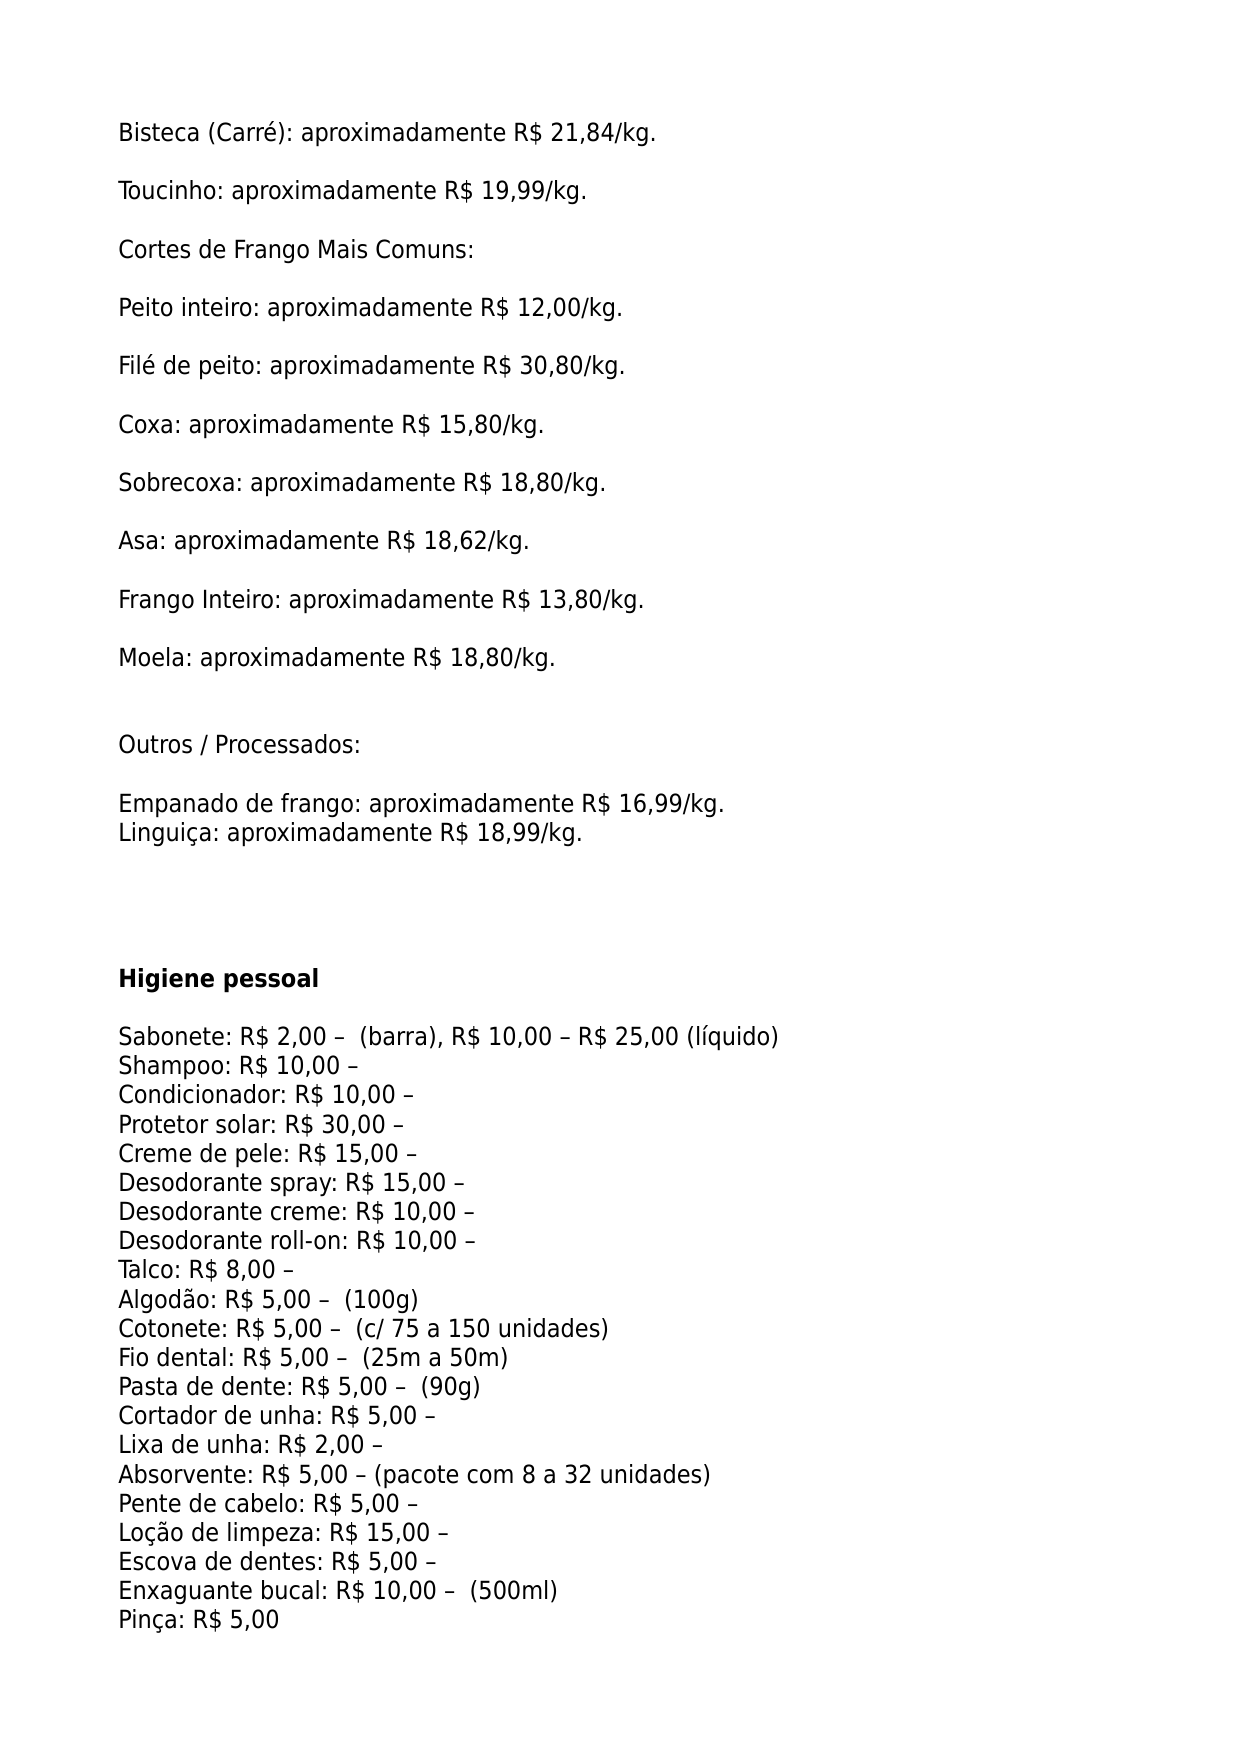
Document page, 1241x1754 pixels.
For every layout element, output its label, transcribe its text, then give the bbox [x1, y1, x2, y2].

text Outros / Processados: Empanado de frango: aproximadamente R$ 16,99/kg. [118, 701, 1122, 818]
text Linguiça: aproximadamente R$ 18,99/kg. [118, 818, 1122, 876]
text Bisteca (Carré): aproximadamente R$ 21,84/kg. Toucinho: aproximadamente R$ 19,99/kg. Cortes de Frango Mais Comuns: Peito inteiro: aproximadamente R$ 12,00/kg. Filé de peito: aproximadamente R$ 30,80/kg. Coxa: aproximadamente R$ 15,80/kg. Sobrecoxa: aproximadamente R$ 18,80/kg. Asa: aproximadamente R$ 18,62/kg. Frango Inteiro: aproximadamente R$ 13,80/kg. Moela: aproximadamente R$ 18,80/kg. [118, 118, 1122, 701]
text Sabonete: R$ 2,00 – (barra), R$ 10,00 – R$ 25,00 (líquido) Shampoo: R$ 10,00 – Condicionador: R$ 10,00 – Protetor solar: R$ 30,00 – Creme de pele: R$ 15,00 – Desodorante spray: R$ 15,00 – Desodorante creme: R$ 10,00 – Desodorante roll-on: R$ 10,00 – Talco: R$ 8,00 – Algodão: R$ 5,00 – (100g) Cotonete: R$ 5,00 – (c/ 75 a 150 unidades) Fio dental: R$ 5,00 – (25m a 50m) Pasta de dente: R$ 5,00 – (90g) Cortador de unha: R$ 5,00 – Lixa de unha: R$ 2,00 – Absorvente: R$ 5,00 – (pacote com 8 a 32 unidades) Pente de cabelo: R$ 5,00 – Loção de limpeza: R$ 15,00 – Escova de dentes: R$ 5,00 – Enxaguante bucal: R$ 10,00 – (500ml) Pinça: R$ 5,00 [118, 993, 1122, 1635]
text Higiene pessoal [118, 964, 1122, 993]
